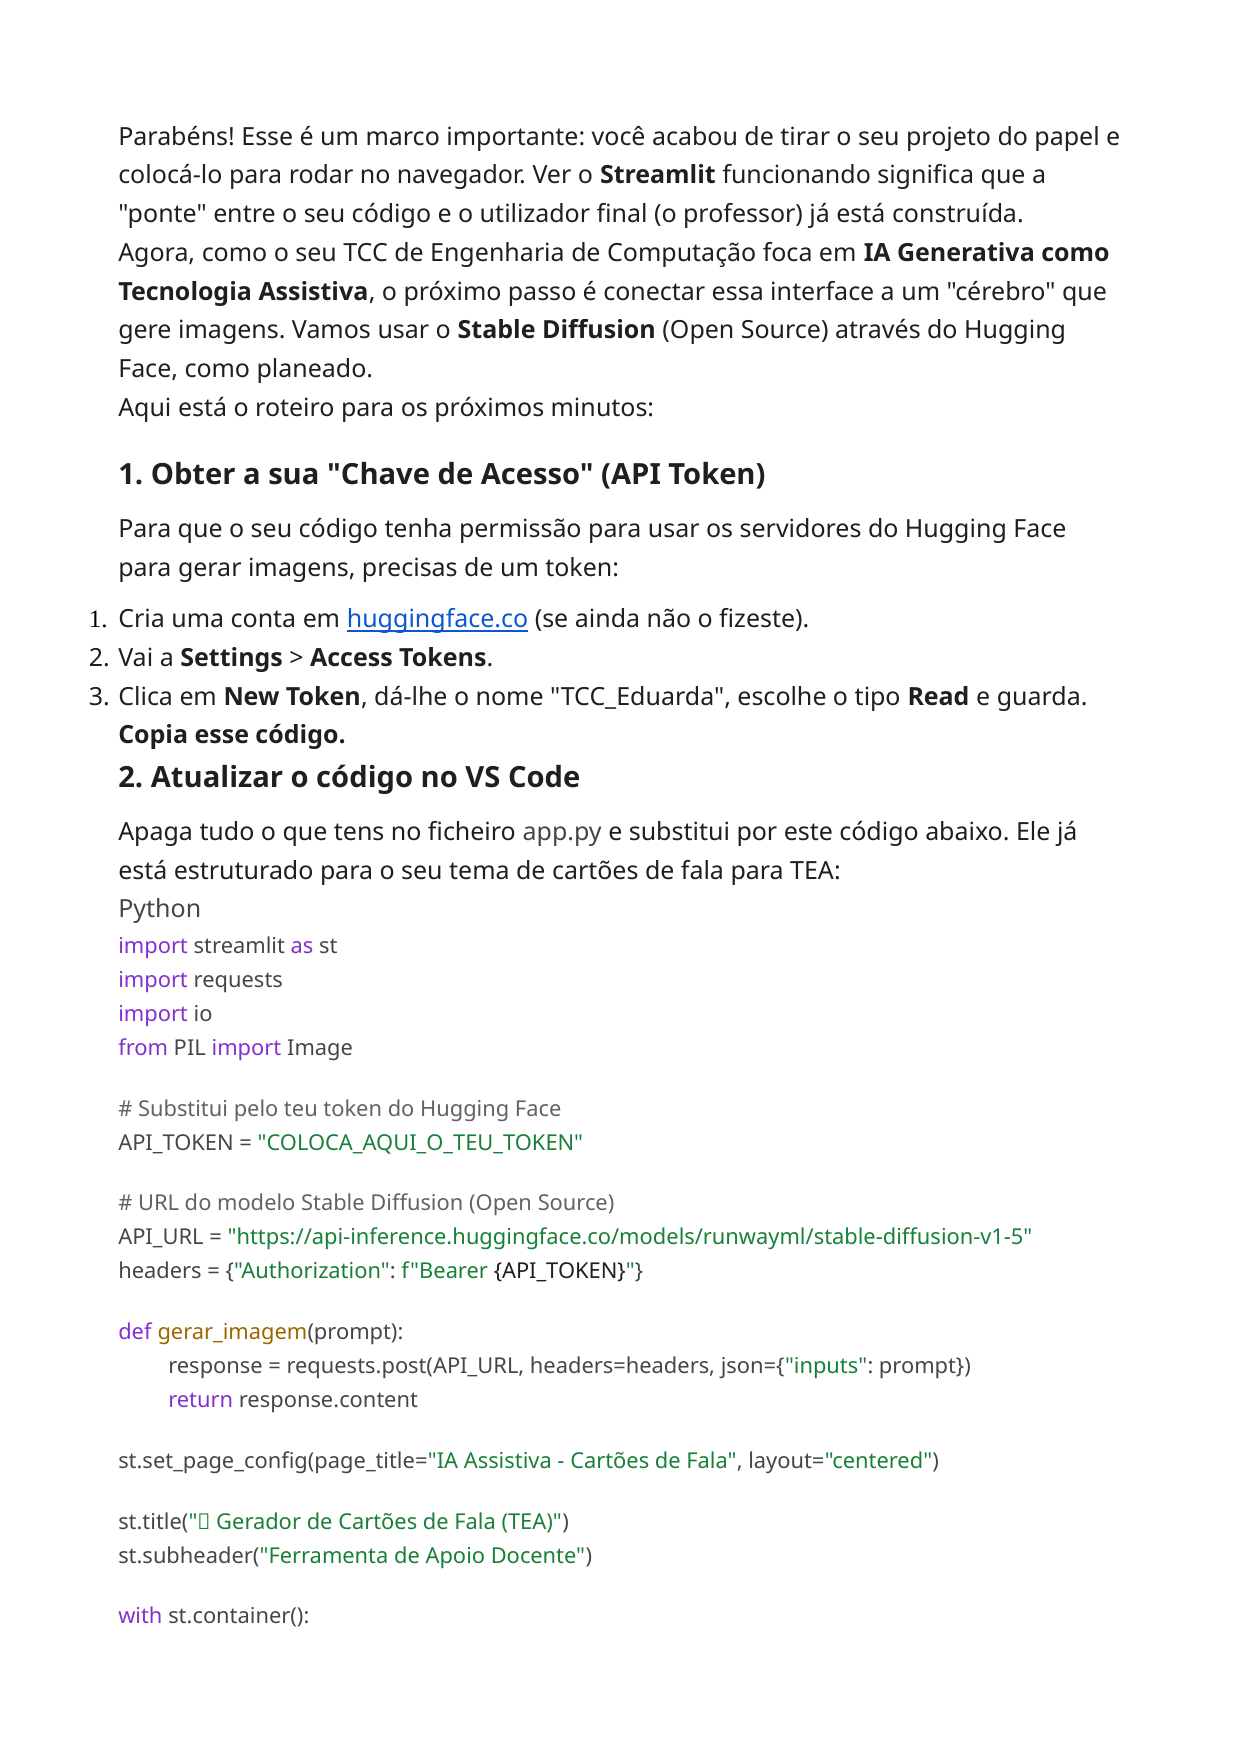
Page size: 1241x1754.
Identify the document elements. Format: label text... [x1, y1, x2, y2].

text Parabéns! Esse é um marco importante: você acabou de tirar o seu projeto do papel e colocá-lo para rodar no navegador. Ver o Streamlit funcionando significa que a "ponte" entre o seu código e o utilizador final (o professor) já está construída. [118, 118, 1122, 230]
text import requests [118, 964, 1122, 993]
text st.set_page_config(page_title="IA Assistiva - Cartões de Fala", layout="centered") [118, 1445, 1122, 1474]
text # URL do modelo Stable Diffusion (Open Source) [118, 1187, 1122, 1217]
text with st.container(): [118, 1600, 1122, 1630]
text def gerar_imagem(prompt): [118, 1316, 1122, 1346]
text API_TOKEN = "COLOCA_AQUI_O_TEU_TOKEN" [118, 1126, 1122, 1156]
subtitle 1. Obter a sua "Chave de Acesso" (API Token) [118, 453, 1122, 493]
text import io [118, 998, 1122, 1027]
subtitle 2. Atualizar o código no VS Code [118, 756, 1122, 796]
text Aqui está o roteiro para os próximos minutos: [118, 389, 1122, 423]
text Para que o seu código tenha permissão para usar os servidores do Hugging Face para gerar imagens, precisas de um token: [118, 511, 1122, 584]
text st.subheader("Ferramenta de Apoio Docente") [118, 1539, 1122, 1569]
text Agora, como o seu TCC de Engenharia de Computação foca em IA Generativa como Tecnologia Assistiva, o próximo passo é conectar essa interface a um "cérebro" que gere imagens. Vamos usar o Stable Diffusion (Open Source) através do Hugging Face, como planeado. [118, 234, 1122, 385]
list Cria uma conta em huggingface.co (se ainda não o fizeste). [118, 601, 1122, 635]
list Clica em New Token, dá-lhe o nome "TCC_Eduarda", escolhe o tipo Read e guarda. Copia esse código. [118, 678, 1122, 751]
text return response.content [118, 1384, 1122, 1414]
text headers = {"Authorization": f"Bearer {API_TOKEN}"} [118, 1255, 1122, 1285]
text response = requests.post(API_URL, headers=headers, json={"inputs": prompt}) [118, 1350, 1122, 1380]
text import streamlit as st [118, 930, 1122, 959]
text # Substitui pelo teu token do Hugging Face [118, 1092, 1122, 1122]
text from PIL import Image [118, 1032, 1122, 1061]
text st.title("🎨 Gerador de Cartões de Fala (TEA)") [118, 1506, 1122, 1535]
list Vai a Settings > Access Tokens. [118, 639, 1122, 674]
text Apaga tudo o que tens no ficheiro app.py e substitui por este código abaixo. Ele já está estruturado para o seu tema de cartões de fala para TEA: [118, 813, 1122, 886]
text Python [118, 891, 1122, 925]
text API_URL = "https://api-inference.huggingface.co/models/runwayml/stable-diffusion-v1-5" [118, 1221, 1122, 1251]
